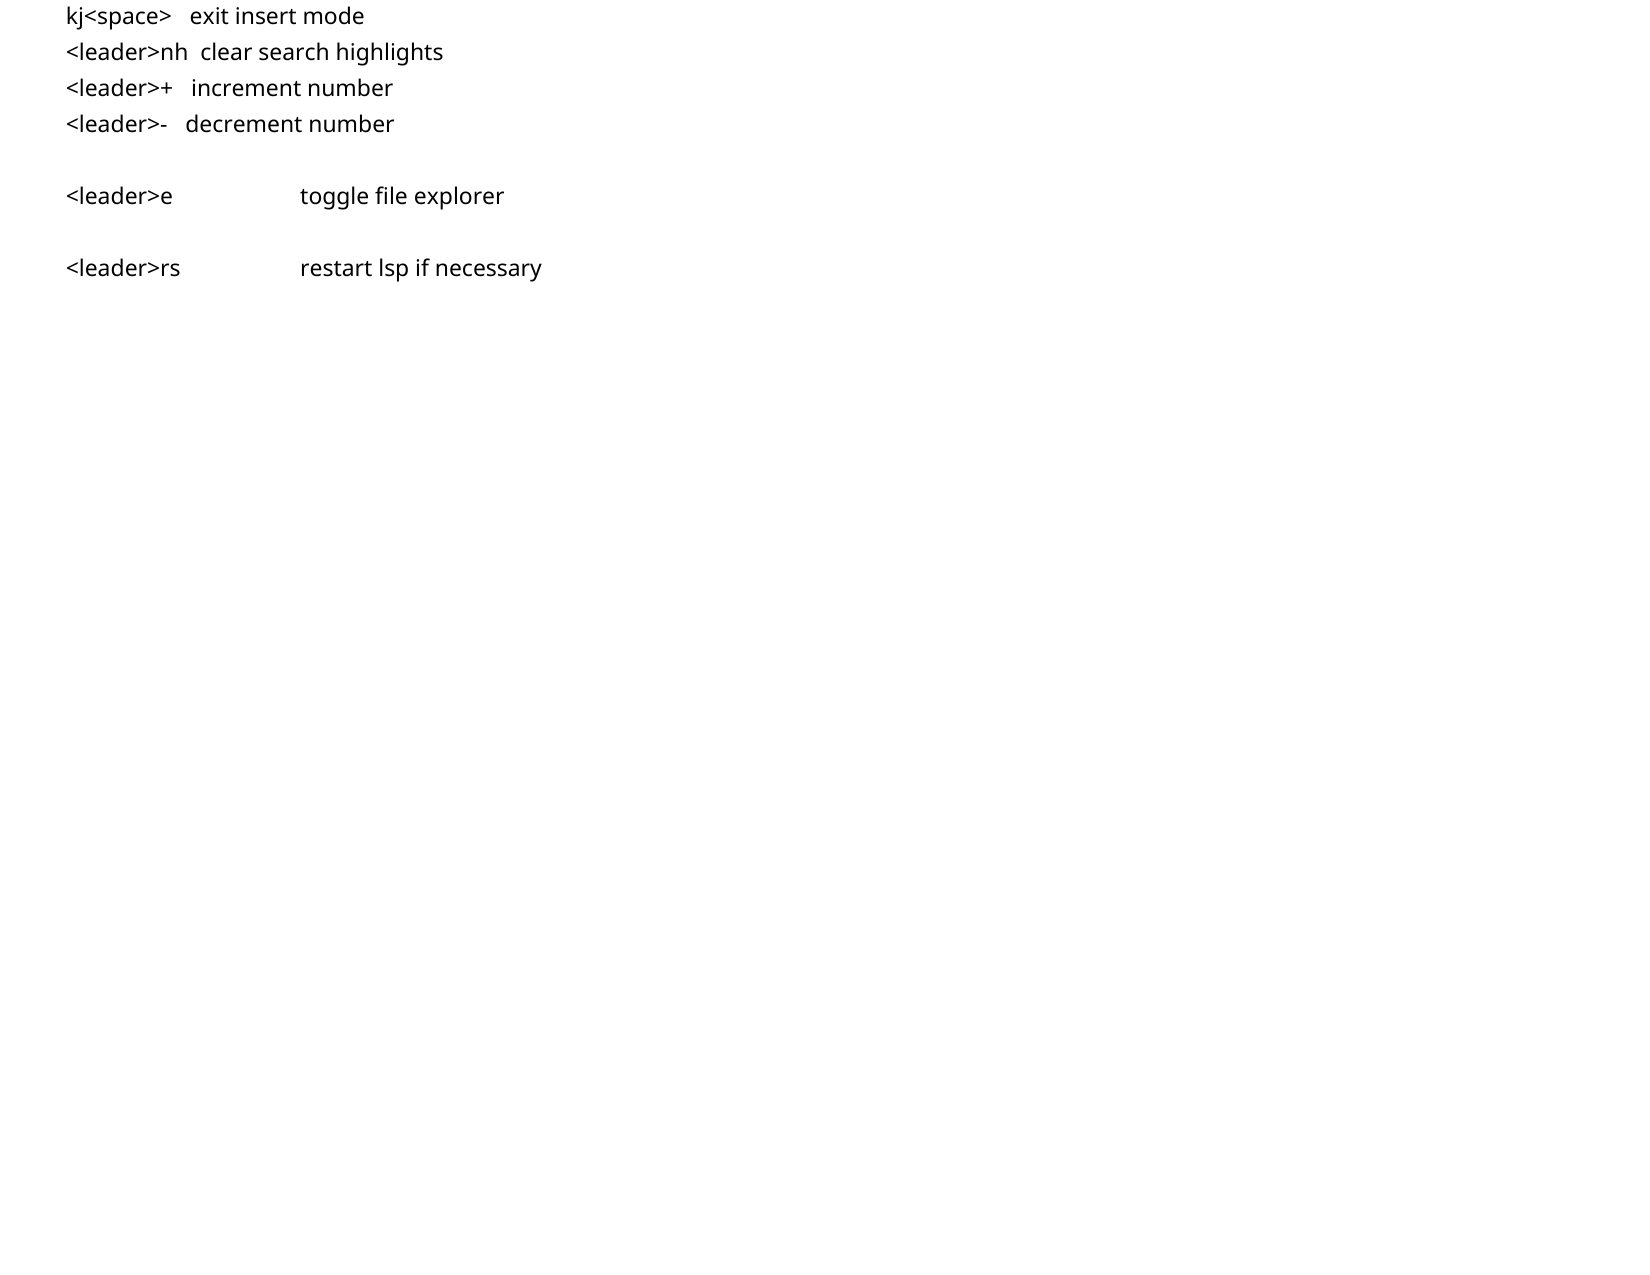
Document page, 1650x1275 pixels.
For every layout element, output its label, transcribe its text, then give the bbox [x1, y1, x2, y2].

text <leader>- decrement number [66, 108, 1566, 139]
text <leader>nh clear search highlights [66, 36, 1566, 67]
text kj<space> exit insert mode [66, 0, 1566, 31]
text <leader>+ increment number [66, 72, 1566, 103]
text <leader>e toggle file explorer [66, 180, 1566, 211]
text <leader>rs restart lsp if necessary [66, 252, 1566, 283]
